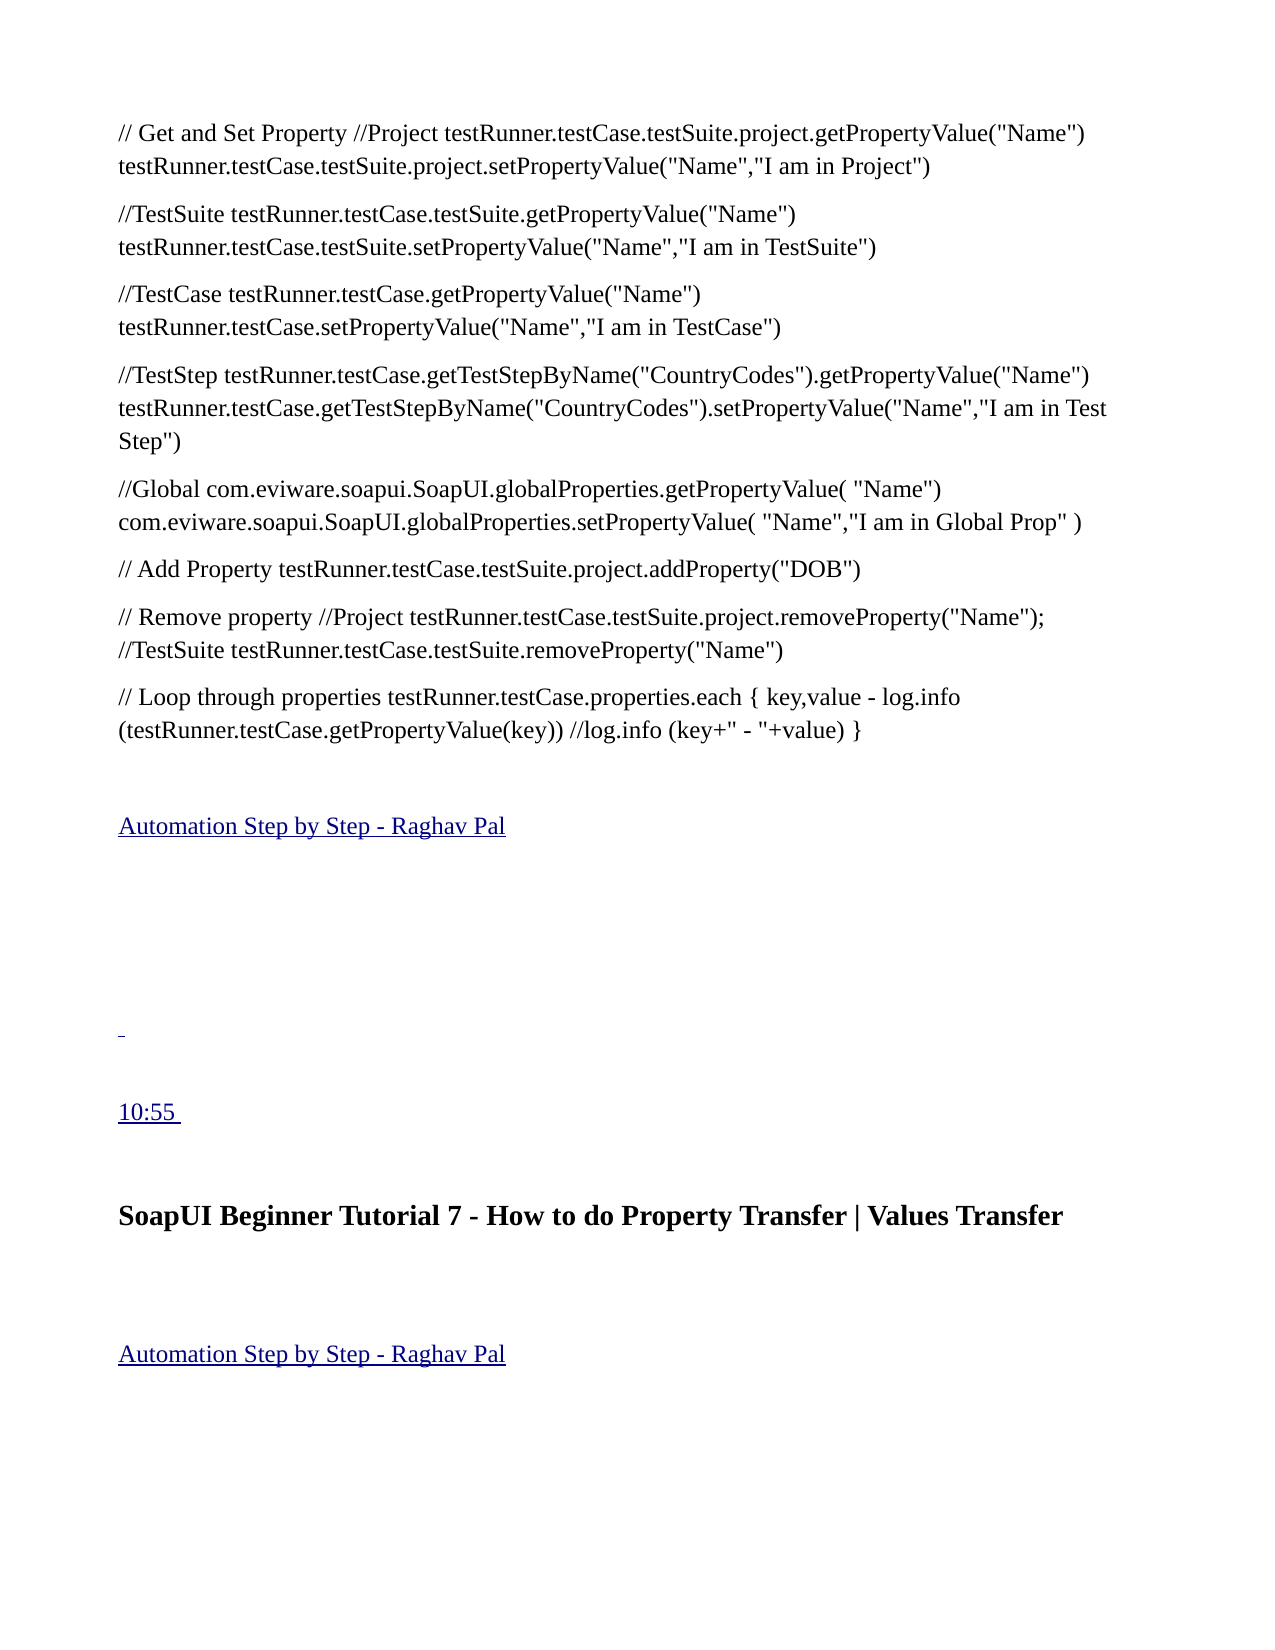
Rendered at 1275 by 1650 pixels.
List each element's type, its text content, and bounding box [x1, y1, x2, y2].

text // Add Property testRunner.testCase.testSuite.project.addProperty("DOB") [118, 554, 1157, 583]
text //TestCase testRunner.testCase.getPropertyValue("Name") testRunner.testCase.setPropertyValue("Name","I am in TestCase") [118, 279, 1157, 341]
text //TestStep testRunner.testCase.getTestStepByName("CountryCodes").getPropertyValue("Name") testRunner.testCase.getTestStepByName("CountryCodes").setPropertyValue("Name","I am in Test Step") [118, 360, 1157, 455]
text //Global com.eviware.soapui.SoapUI.globalProperties.getPropertyValue( "Name") com.eviware.soapui.SoapUI.globalProperties.setPropertyValue( "Name","I am in Global Prop" ) [118, 474, 1157, 535]
text // Get and Set Property //Project testRunner.testCase.testSuite.project.getPropertyValue("Name") testRunner.testCase.testSuite.project.setPropertyValue("Name","I am in Project") [118, 118, 1157, 180]
text 10:55 [118, 1097, 1157, 1126]
text // Remove property //Project testRunner.testCase.testSuite.project.removeProperty("Name"); //TestSuite testRunner.testCase.testSuite.removeProperty("Name") [118, 602, 1157, 664]
text // Loop through properties testRunner.testCase.properties.each { key,value - log.info (testRunner.testCase.getPropertyValue(key)) //log.info (key+" - "+value) } [118, 682, 1157, 744]
text Automation Step by Step - Raghav Pal [118, 1339, 1157, 1368]
subtitle SoapUI Beginner Tutorial 7 - How to do Property Transfer | Values Transfer [118, 1198, 1157, 1232]
text Automation Step by Step - Raghav Pal [118, 811, 1157, 839]
text //TestSuite testRunner.testCase.testSuite.getPropertyValue("Name") testRunner.testCase.testSuite.setPropertyValue("Name","I am in TestSuite") [118, 199, 1157, 261]
